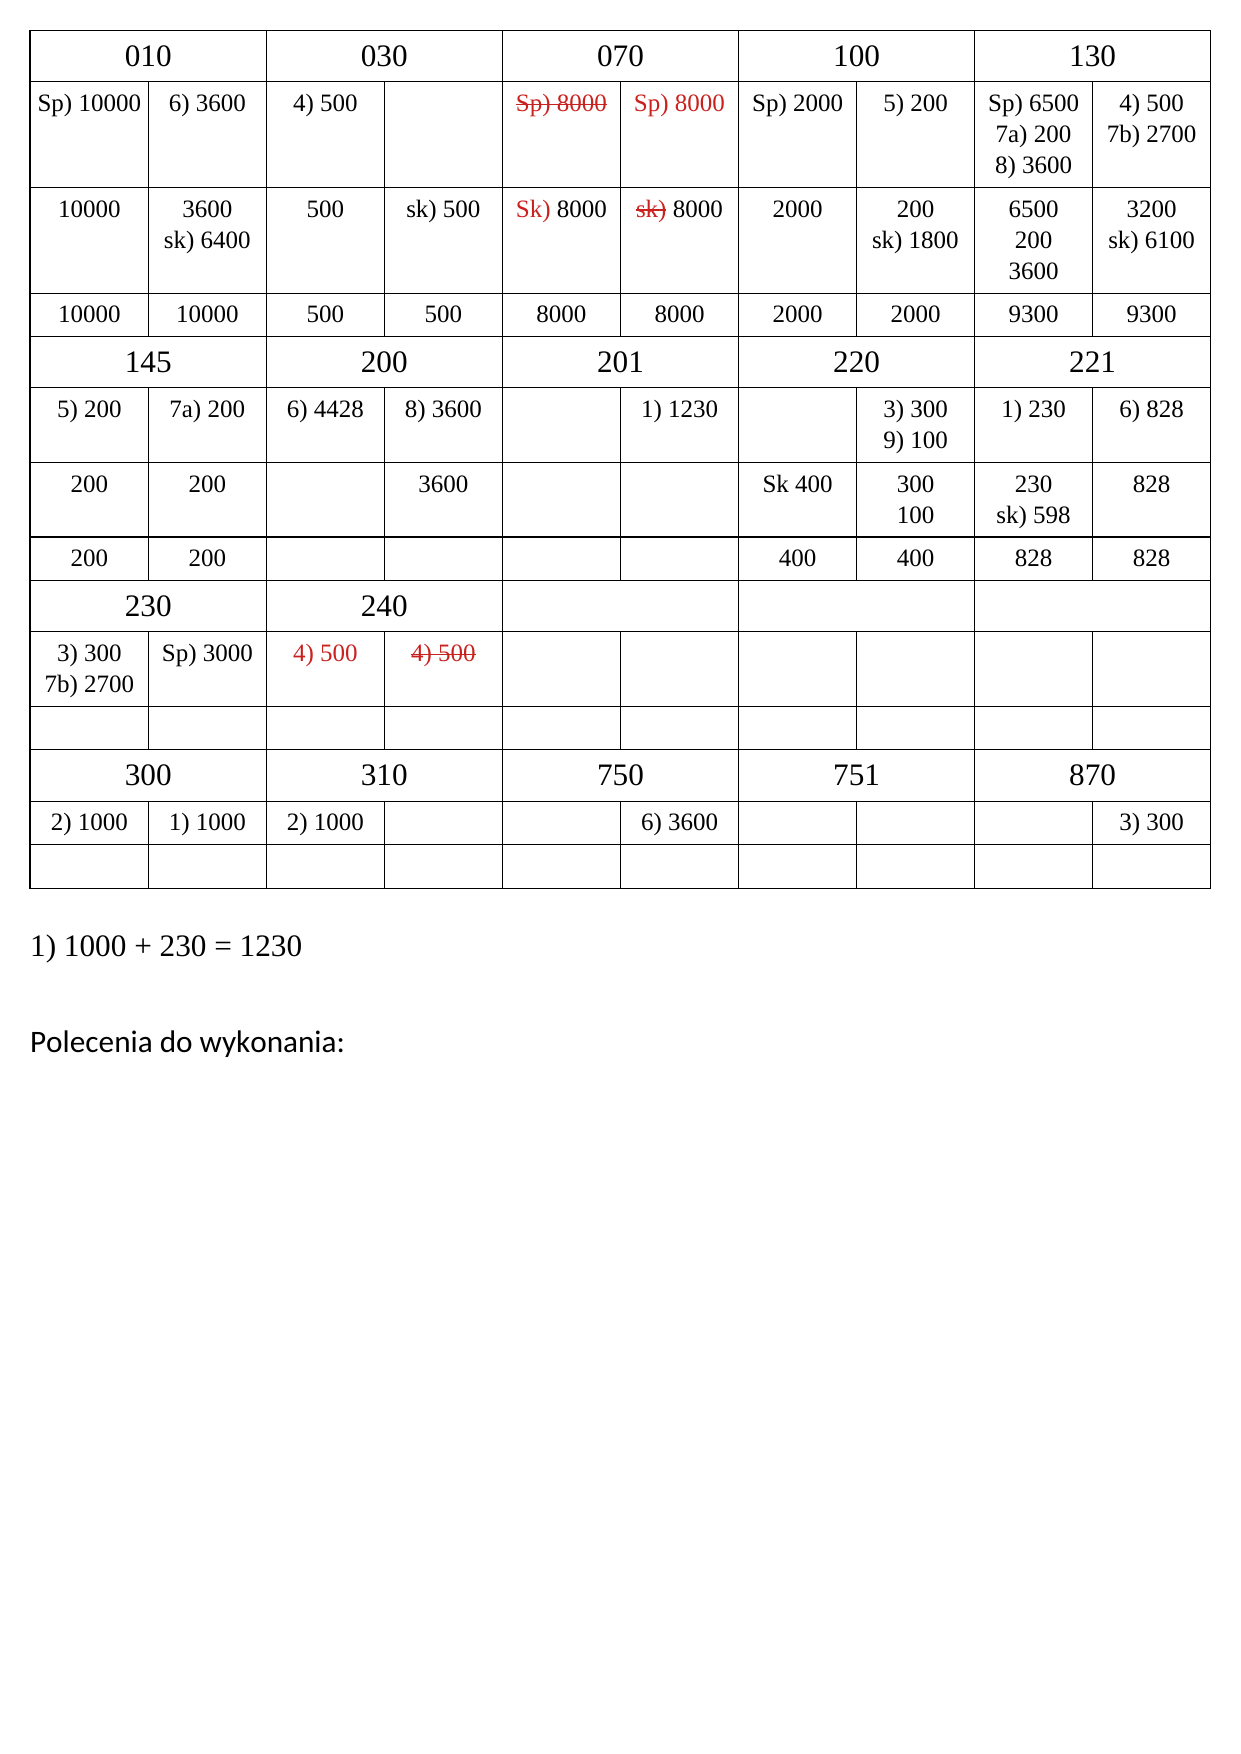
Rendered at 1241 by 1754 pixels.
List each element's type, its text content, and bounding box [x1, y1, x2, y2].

table_cell 1) 1000 [149, 802, 266, 844]
table_cell 1) 230 [975, 388, 1092, 462]
table_cell [739, 388, 856, 462]
table_cell [31, 845, 148, 888]
table_cell [739, 632, 856, 706]
table_cell [149, 707, 266, 749]
table_cell [975, 845, 1092, 888]
table_cell [267, 845, 384, 888]
table_cell 200 [31, 463, 148, 536]
table_cell 2) 1000 [267, 802, 384, 844]
list 1) 1000 + 230 = 1230 [30, 927, 1211, 963]
table_cell 3) 300 9) 100 [857, 388, 974, 462]
table_cell 500 [267, 188, 384, 292]
table_cell 6500 200 3600 [975, 188, 1092, 292]
table_cell [857, 707, 974, 749]
table_cell 10000 [149, 294, 266, 336]
table_cell Sp) 8000 [503, 82, 620, 187]
table_cell 200 [149, 463, 266, 536]
table_cell 2000 [739, 188, 856, 292]
table_cell 6) 3600 [149, 82, 266, 187]
table_cell Sp) 10000 [31, 82, 148, 187]
table_cell [503, 581, 738, 631]
table_cell 8000 [503, 294, 620, 336]
table_cell 220 [739, 337, 974, 387]
table_cell 3) 300 7b) 2700 [31, 632, 148, 706]
table_cell 240 [267, 581, 502, 631]
table_cell [267, 463, 384, 536]
table_cell 828 [975, 538, 1092, 580]
table_cell 310 [267, 750, 502, 801]
table_cell 221 [975, 337, 1210, 387]
table_cell 400 [857, 538, 974, 580]
table_cell 7a) 200 [149, 388, 266, 462]
table_cell [739, 581, 974, 631]
table_cell [621, 707, 738, 749]
table_cell 2) 1000 [31, 802, 148, 844]
table_cell 8000 [621, 294, 738, 336]
table_cell 300 100 [857, 463, 974, 536]
table_header 100 [739, 31, 974, 81]
table_cell [1093, 632, 1210, 706]
table_cell [739, 802, 856, 844]
table_cell 230 [31, 581, 266, 631]
table_cell 2000 [739, 294, 856, 336]
table_cell [149, 845, 266, 888]
table_cell 145 [31, 337, 266, 387]
text Polecenia do wykonania: [30, 1022, 1211, 1060]
table_cell [975, 581, 1210, 631]
table_cell [503, 463, 620, 536]
table_cell 1) 1230 [621, 388, 738, 462]
table_cell [503, 845, 620, 888]
table_cell [739, 707, 856, 749]
table_cell 200 [267, 337, 502, 387]
table_cell 4) 500 [267, 82, 384, 187]
table_cell 4) 500 [267, 632, 384, 706]
table_cell 300 [31, 750, 266, 801]
table_cell 200 sk) 1800 [857, 188, 974, 292]
table_cell Sk) 8000 [503, 188, 620, 292]
table_cell [621, 845, 738, 888]
table_header 130 [975, 31, 1210, 81]
table_cell [267, 707, 384, 749]
table_cell Sp) 3000 [149, 632, 266, 706]
table_cell 200 [149, 538, 266, 580]
table_cell [621, 538, 738, 580]
table_cell 9300 [975, 294, 1092, 336]
table_cell 5) 200 [857, 82, 974, 187]
table_cell [1093, 845, 1210, 888]
table_cell [503, 538, 620, 580]
table_cell 200 [31, 538, 148, 580]
table_cell [267, 538, 384, 580]
table_cell 2000 [857, 294, 974, 336]
table_cell Sk 400 [739, 463, 856, 536]
table_cell 6) 3600 [621, 802, 738, 844]
table_cell 5) 200 [31, 388, 148, 462]
table_cell [385, 538, 502, 580]
table_cell Sp) 2000 [739, 82, 856, 187]
table_cell 3600 sk) 6400 [149, 188, 266, 292]
table_cell 9300 [1093, 294, 1210, 336]
table_cell 751 [739, 750, 974, 801]
table_cell [857, 632, 974, 706]
table_cell 500 [267, 294, 384, 336]
table_cell 500 [385, 294, 502, 336]
table_cell [975, 632, 1092, 706]
table_cell Sp) 8000 [621, 82, 738, 187]
table_cell [739, 845, 856, 888]
table_cell 3200 sk) 6100 [1093, 188, 1210, 292]
table_cell 4) 500 7b) 2700 [1093, 82, 1210, 187]
table_cell 201 [503, 337, 738, 387]
table_cell [31, 707, 148, 749]
table_cell 10000 [31, 294, 148, 336]
table_cell 828 [1093, 538, 1210, 580]
table_cell [385, 802, 502, 844]
table_cell [503, 632, 620, 706]
table_cell 828 [1093, 463, 1210, 536]
table_cell 4) 500 [385, 632, 502, 706]
table_cell sk) 500 [385, 188, 502, 292]
table_cell 6) 828 [1093, 388, 1210, 462]
table_cell Sp) 6500 7a) 200 8) 3600 [975, 82, 1092, 187]
table_cell 400 [739, 538, 856, 580]
table_cell 3600 [385, 463, 502, 536]
table_cell [857, 802, 974, 844]
table_cell [621, 632, 738, 706]
table_cell [385, 82, 502, 187]
table_header 010 [31, 31, 266, 81]
table_cell [503, 802, 620, 844]
table_cell [621, 463, 738, 536]
table_cell 750 [503, 750, 738, 801]
table_cell [975, 802, 1092, 844]
table_cell [857, 845, 974, 888]
table_cell 870 [975, 750, 1210, 801]
table_cell [975, 707, 1092, 749]
table_cell 230 sk) 598 [975, 463, 1092, 536]
table_cell [503, 707, 620, 749]
table_cell 6) 4428 [267, 388, 384, 462]
table_header 070 [503, 31, 738, 81]
table_cell [503, 388, 620, 462]
table_header 030 [267, 31, 502, 81]
table_cell 8) 3600 [385, 388, 502, 462]
table_cell [1093, 707, 1210, 749]
table_cell [385, 707, 502, 749]
table_cell sk) 8000 [621, 188, 738, 292]
table_cell [385, 845, 502, 888]
table_cell 3) 300 [1093, 802, 1210, 844]
table_cell 10000 [31, 188, 148, 292]
